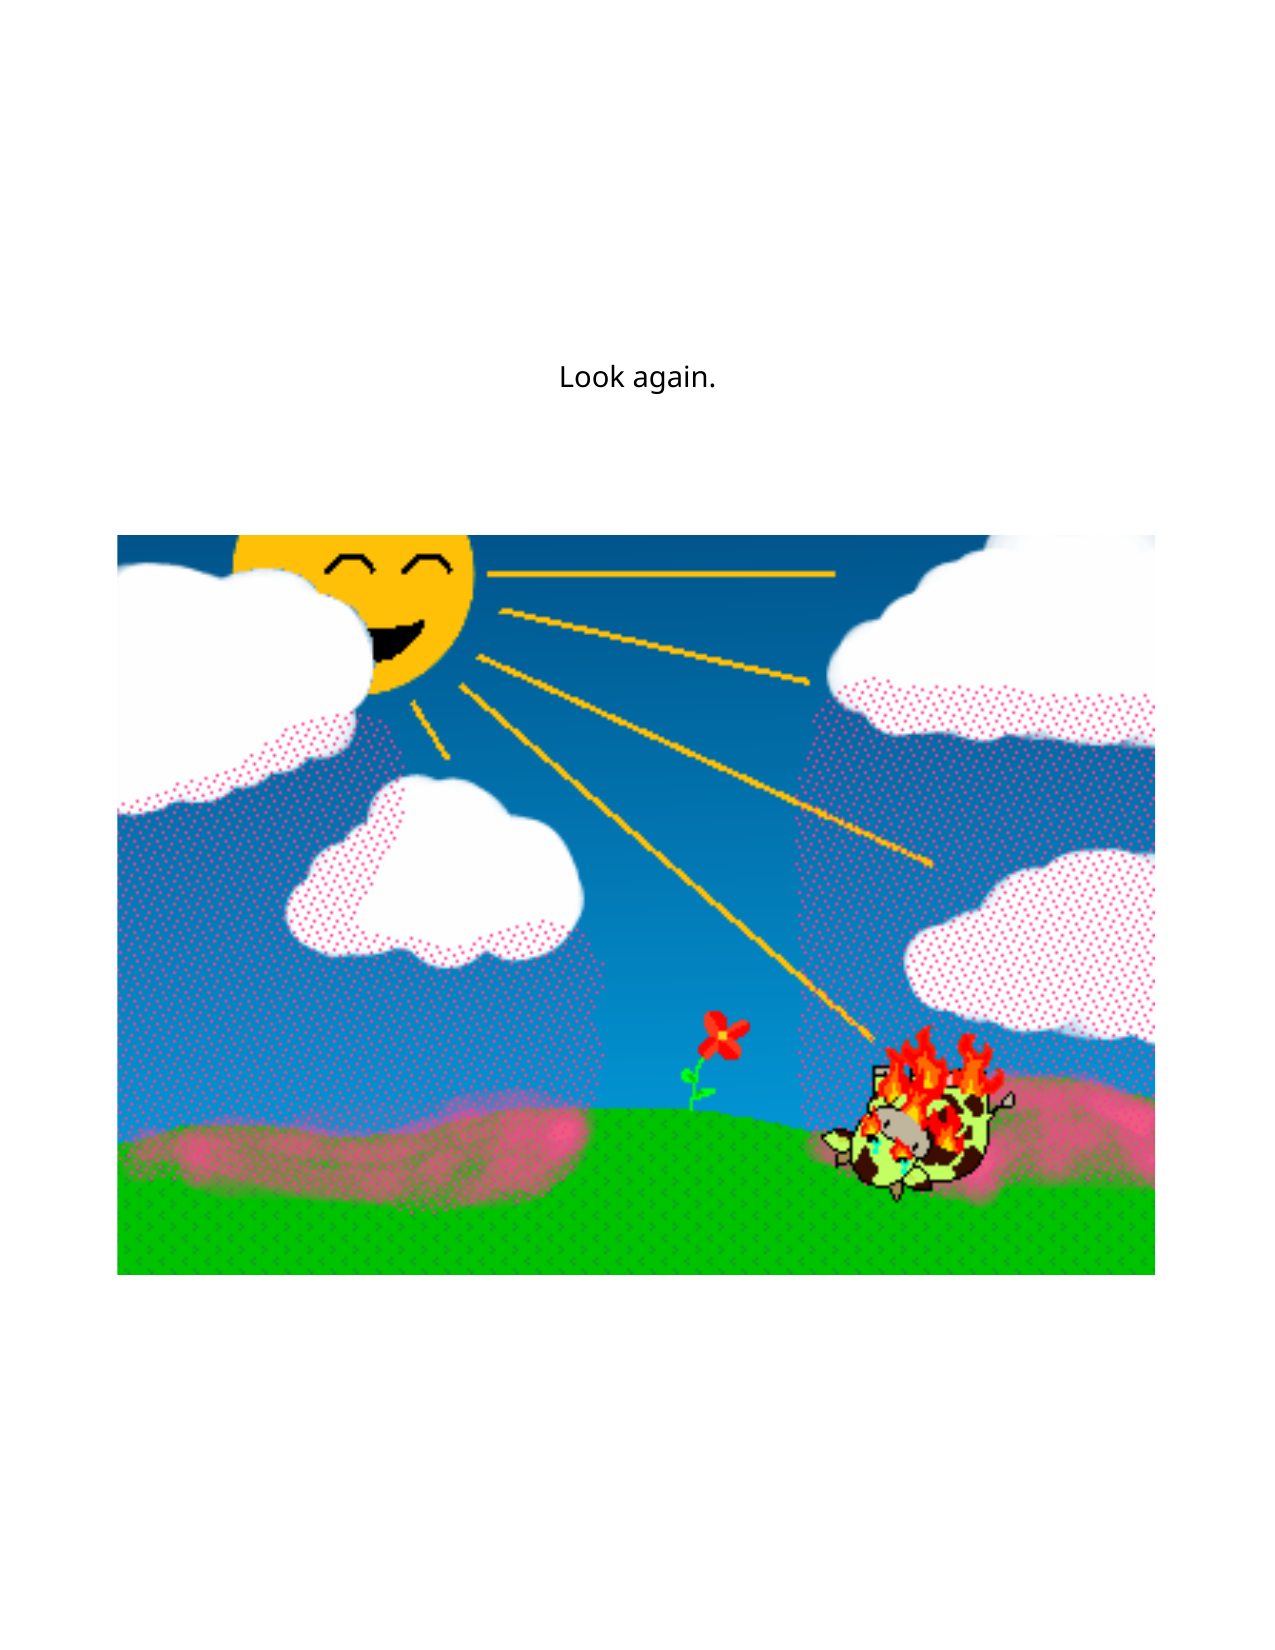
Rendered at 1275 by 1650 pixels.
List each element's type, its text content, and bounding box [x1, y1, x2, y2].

picture [921, 774, 927, 783]
picture [167, 865, 173, 874]
picture [1058, 751, 1064, 760]
picture [338, 771, 345, 780]
picture [117, 1082, 122, 1091]
picture [1029, 762, 1036, 772]
picture [1080, 774, 1087, 783]
picture [852, 865, 858, 874]
picture [949, 805, 956, 814]
picture [117, 922, 122, 931]
picture [886, 862, 893, 872]
picture [224, 862, 231, 872]
picture [795, 839, 801, 849]
picture [983, 785, 990, 794]
picture [1120, 785, 1127, 794]
picture [1046, 839, 1053, 849]
picture [829, 842, 836, 852]
picture [949, 782, 956, 792]
picture [327, 774, 333, 783]
picture [1046, 817, 1053, 826]
picture [966, 842, 973, 852]
picture [117, 899, 122, 909]
picture [178, 839, 185, 849]
picture [846, 785, 853, 794]
picture [327, 819, 333, 829]
picture [117, 945, 122, 954]
picture [989, 819, 996, 829]
picture [144, 842, 151, 852]
picture [1086, 805, 1093, 814]
picture [247, 839, 253, 849]
picture [835, 782, 841, 792]
picture [795, 817, 802, 826]
picture [304, 797, 311, 806]
picture [344, 785, 351, 794]
picture [829, 774, 836, 783]
picture [943, 774, 950, 783]
picture [1143, 785, 1150, 794]
picture [321, 785, 328, 794]
picture [1080, 797, 1087, 806]
picture [966, 819, 973, 829]
picture [144, 819, 151, 829]
picture [1069, 817, 1076, 826]
picture [943, 819, 950, 829]
picture [1041, 757, 1047, 769]
picture [1120, 762, 1127, 772]
picture [207, 877, 213, 886]
picture [1081, 819, 1087, 829]
picture [1103, 797, 1110, 806]
picture [1098, 785, 1104, 794]
picture [812, 782, 819, 792]
picture [258, 819, 265, 829]
picture [258, 842, 265, 852]
picture [201, 862, 208, 872]
picture [909, 839, 916, 849]
picture [852, 842, 859, 852]
picture [1098, 762, 1104, 772]
picture [1006, 785, 1013, 794]
picture [852, 774, 859, 783]
picture [117, 877, 122, 886]
picture [901, 839, 1156, 1051]
picture [361, 771, 368, 780]
picture [989, 842, 996, 852]
picture [298, 785, 305, 794]
picture [247, 794, 253, 803]
picture [117, 1011, 1156, 1275]
picture [350, 774, 356, 783]
picture [201, 839, 208, 849]
picture [276, 808, 282, 817]
picture [1069, 748, 1076, 757]
picture [117, 854, 122, 863]
picture [281, 797, 288, 806]
picture [1063, 782, 1070, 792]
picture [241, 805, 248, 814]
picture [1063, 757, 1070, 769]
picture [224, 839, 231, 849]
picture [1023, 817, 1030, 826]
picture [281, 865, 288, 874]
picture [1126, 819, 1133, 829]
picture [1086, 757, 1093, 769]
picture [806, 819, 813, 829]
picture [117, 1105, 122, 1114]
picture [121, 819, 128, 829]
picture [121, 842, 128, 852]
picture [1086, 782, 1093, 792]
picture [117, 535, 1156, 1046]
picture [258, 797, 265, 806]
picture [1103, 774, 1110, 783]
picture [926, 782, 933, 792]
picture [966, 797, 973, 806]
picture [167, 842, 174, 852]
picture [1103, 819, 1110, 829]
picture [224, 817, 231, 826]
picture [276, 785, 282, 794]
picture [1143, 762, 1150, 772]
picture [806, 774, 813, 783]
picture [281, 842, 288, 852]
text Look again. [118, 356, 1157, 396]
picture [144, 865, 151, 874]
picture [355, 782, 362, 792]
picture [943, 797, 950, 806]
picture [281, 819, 288, 829]
picture [1109, 782, 1115, 792]
picture [264, 805, 271, 814]
picture [932, 817, 939, 826]
picture [1080, 751, 1087, 760]
